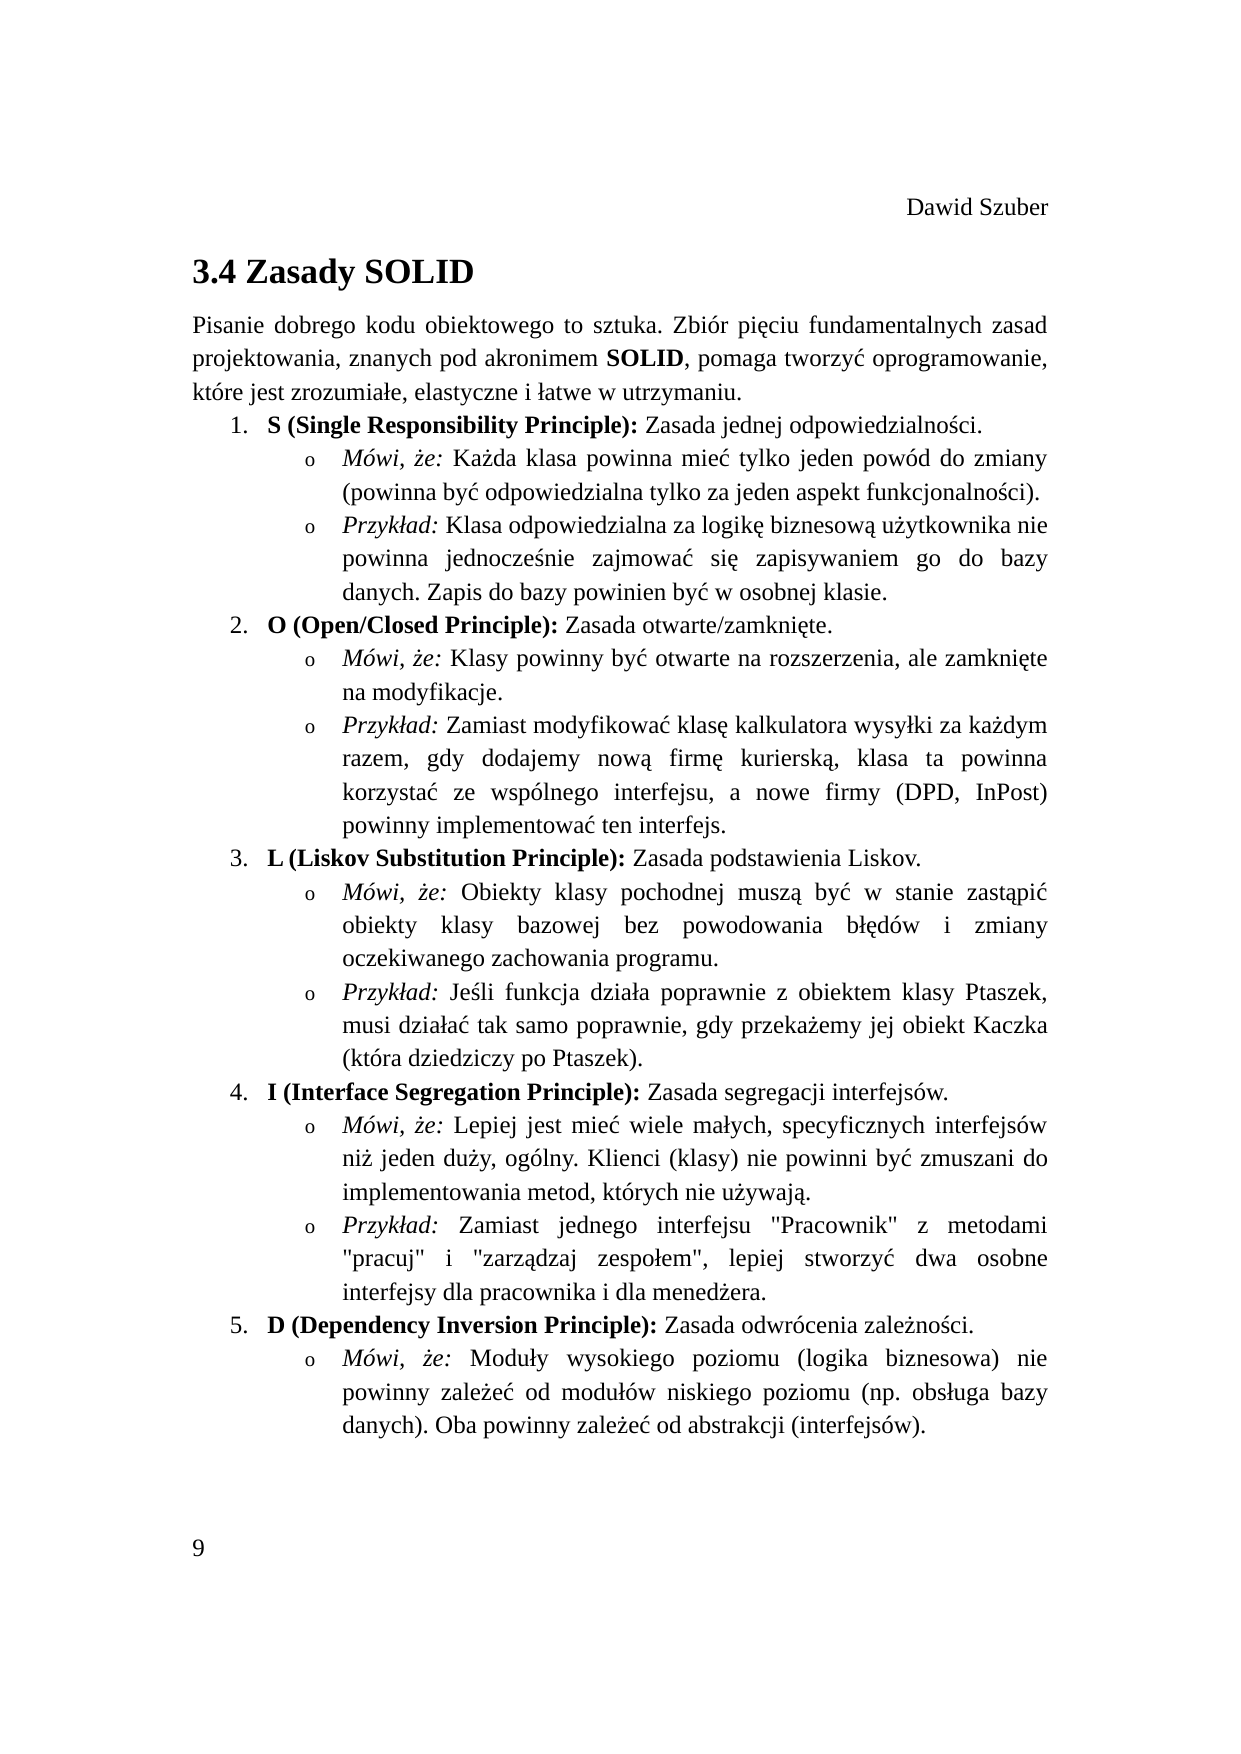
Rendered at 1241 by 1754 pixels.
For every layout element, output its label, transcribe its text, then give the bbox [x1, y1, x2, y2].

list D (Dependency Inversion Principle): Zasada odwrócenia zależności. [229, 1310, 1048, 1339]
list O (Open/Closed Principle): Zasada otwarte/zamknięte. [229, 610, 1048, 639]
list L (Liskov Substitution Principle): Zasada podstawienia Liskov. [229, 843, 1048, 872]
list Mówi, że: Lepiej jest mieć wiele małych, specyficznych interfejsów niż jeden duży, ogólny. Klienci (klasy) nie powinni być zmuszani do implementowania metod, których nie używają. [304, 1110, 1048, 1205]
list Mówi, że: Moduły wysokiego poziomu (logika biznesowa) nie powinny zależeć od modułów niskiego poziomu (np. obsługa bazy danych). Oba powinny zależeć od abstrakcji (interfejsów). [304, 1343, 1048, 1439]
list Mówi, że: Klasy powinny być otwarte na rozszerzenia, ale zamknięte na modyfikacje. [304, 643, 1048, 705]
list I (Interface Segregation Principle): Zasada segregacji interfejsów. [229, 1077, 1048, 1105]
subtitle 3.4 Zasady SOLID [192, 250, 1048, 291]
list Przykład: Klasa odpowiedzialna za logikę biznesową użytkownika nie powinna jednocześnie zajmować się zapisywaniem go do bazy danych. Zapis do bazy powinien być w osobnej klasie. [304, 510, 1048, 605]
list Mówi, że: Obiekty klasy pochodnej muszą być w stanie zastąpić obiekty klasy bazowej bez powodowania błędów i zmiany oczekiwanego zachowania programu. [304, 877, 1048, 972]
text Pisanie dobrego kodu obiektowego to sztuka. Zbiór pięciu fundamentalnych zasad projektowania, znanych pod akronimem SOLID, pomaga tworzyć oprogramowanie, które jest zrozumiałe, elastyczne i łatwe w utrzymaniu. [192, 310, 1048, 405]
list S (Single Responsibility Principle): Zasada jednej odpowiedzialności. [229, 410, 1048, 439]
list Przykład: Zamiast modyfikować klasę kalkulatora wysyłki za każdym razem, gdy dodajemy nową firmę kurierską, klasa ta powinna korzystać ze wspólnego interfejsu, a nowe firmy (DPD, InPost) powinny implementować ten interfejs. [304, 710, 1048, 839]
list Mówi, że: Każda klasa powinna mieć tylko jeden powód do zmiany (powinna być odpowiedzialna tylko za jeden aspekt funkcjonalności). [304, 443, 1048, 505]
list Przykład: Zamiast jednego interfejsu "Pracownik" z metodami "pracuj" i "zarządzaj zespołem", lepiej stworzyć dwa osobne interfejsy dla pracownika i dla menedżera. [304, 1210, 1048, 1305]
list Przykład: Jeśli funkcja działa poprawnie z obiektem klasy Ptaszek, musi działać tak samo poprawnie, gdy przekażemy jej obiekt Kaczka (która dziedziczy po Ptaszek). [304, 977, 1048, 1072]
